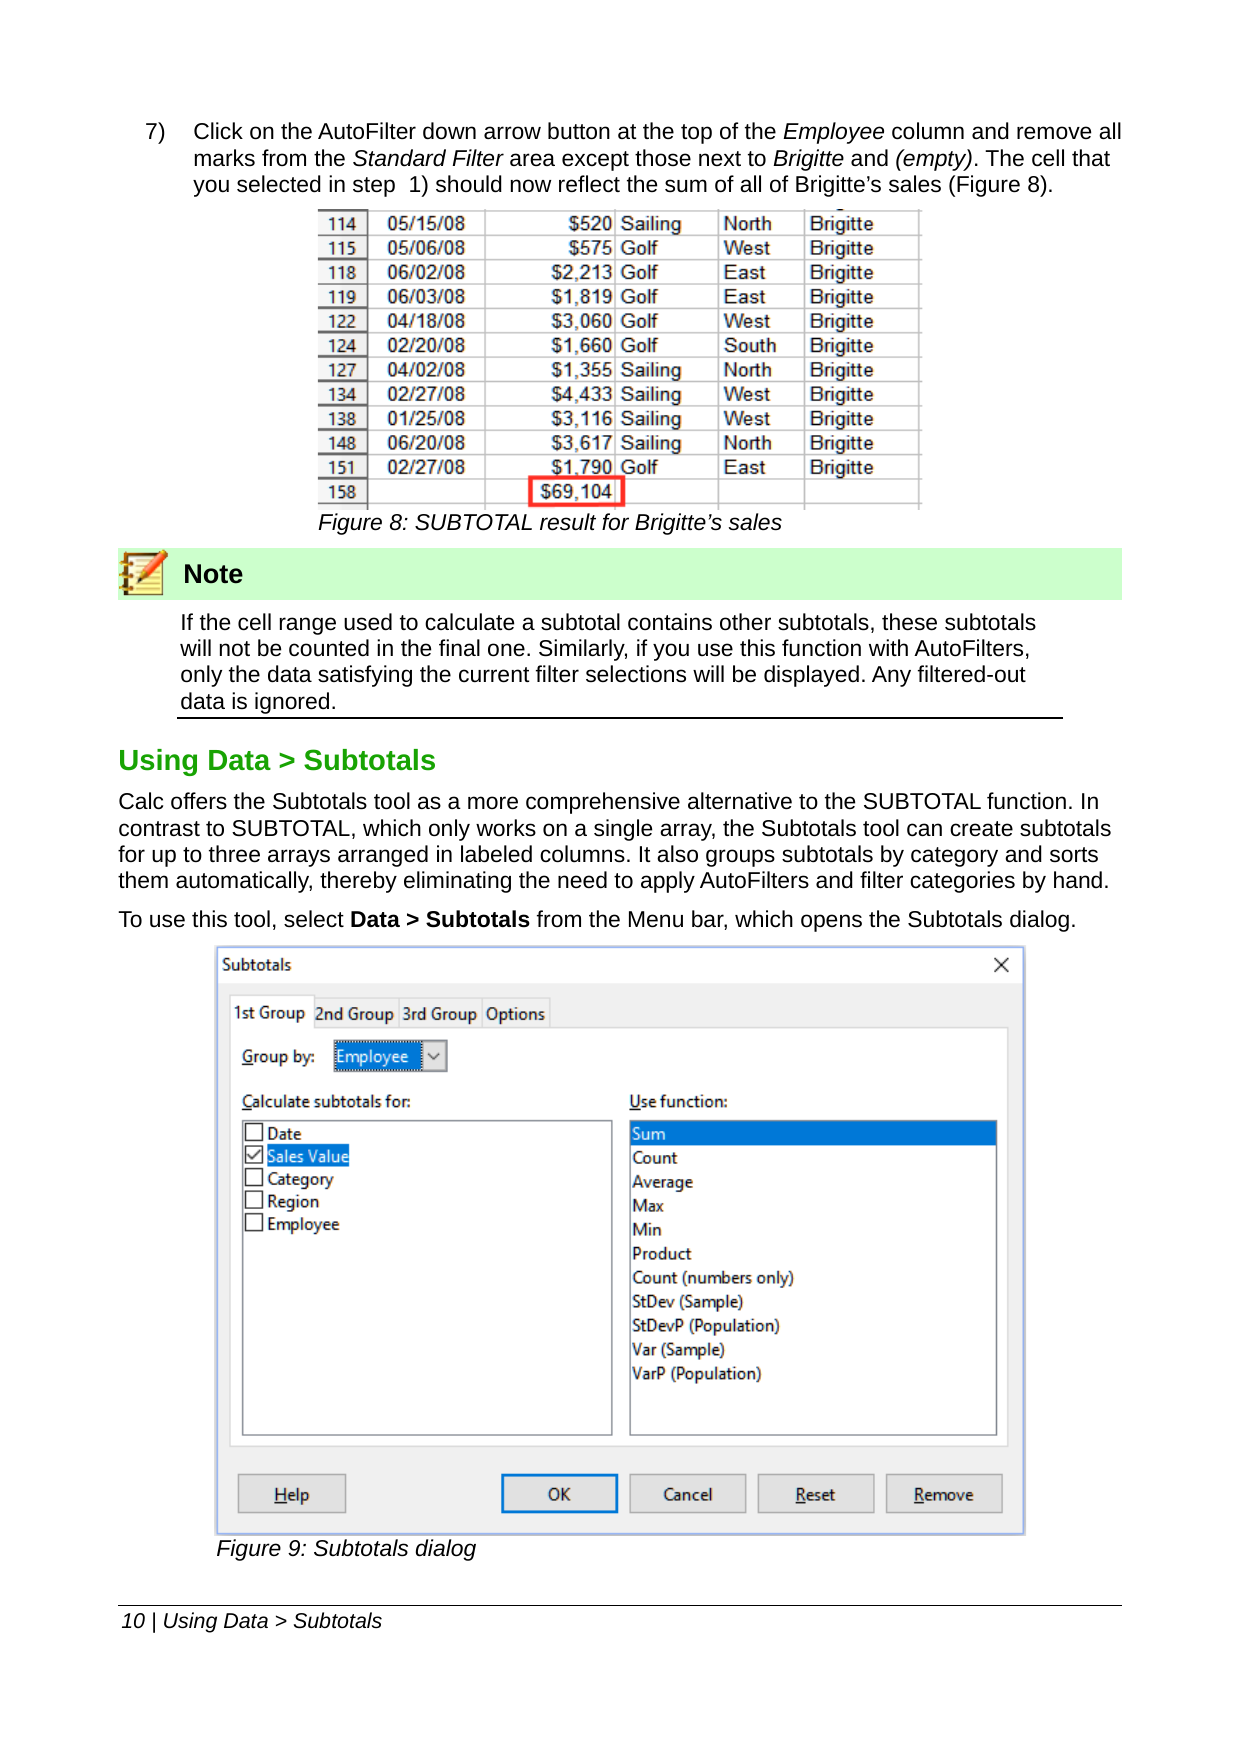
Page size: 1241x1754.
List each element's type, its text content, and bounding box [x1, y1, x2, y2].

text Calc offers the Subtotals tool as a more comprehensive alternative to the SUBTOTAL function. In contrast to SUBTOTAL, which only works on a single array, the Subtotals tool can create subtotals for up to three arrays arranged in labeled columns. It also groups subtotals by category and sorts them automatically, thereby eliminating the need to apply AutoFilters and filter categories by hand. [118, 788, 1122, 893]
subtitle Note [118, 548, 1122, 600]
text Figure 9: Subtotals dialog [216, 1536, 1024, 1562]
subtitle Using Data > Subtotals [118, 743, 1122, 776]
picture [119, 548, 170, 599]
list Click on the AutoFilter down arrow button at the top of the Employee column and remove all marks from the Standard Filter area except those next to Brigitte and (empty). The cell that you selected in step 1 should now reflect the sum of all of Brigitte’s sales (Figure 8). [165, 118, 1122, 197]
text To use this tool, select Data > Subtotals from the Menu bar, which opens the Subtotals dialog. [118, 906, 1122, 932]
text If the cell range used to calculate a subtotal contains other subtotals, these subtotals will not be counted in the final one. Similarly, if you use this function with AutoFilters, only the data satisfying the current filter selections will be displayed. Any filtered-out data is ignored. [177, 606, 1063, 717]
picture [214, 945, 1027, 1536]
text Figure 8: SUBTOTAL result for Brigitte’s sales [318, 510, 922, 536]
picture [317, 209, 923, 510]
